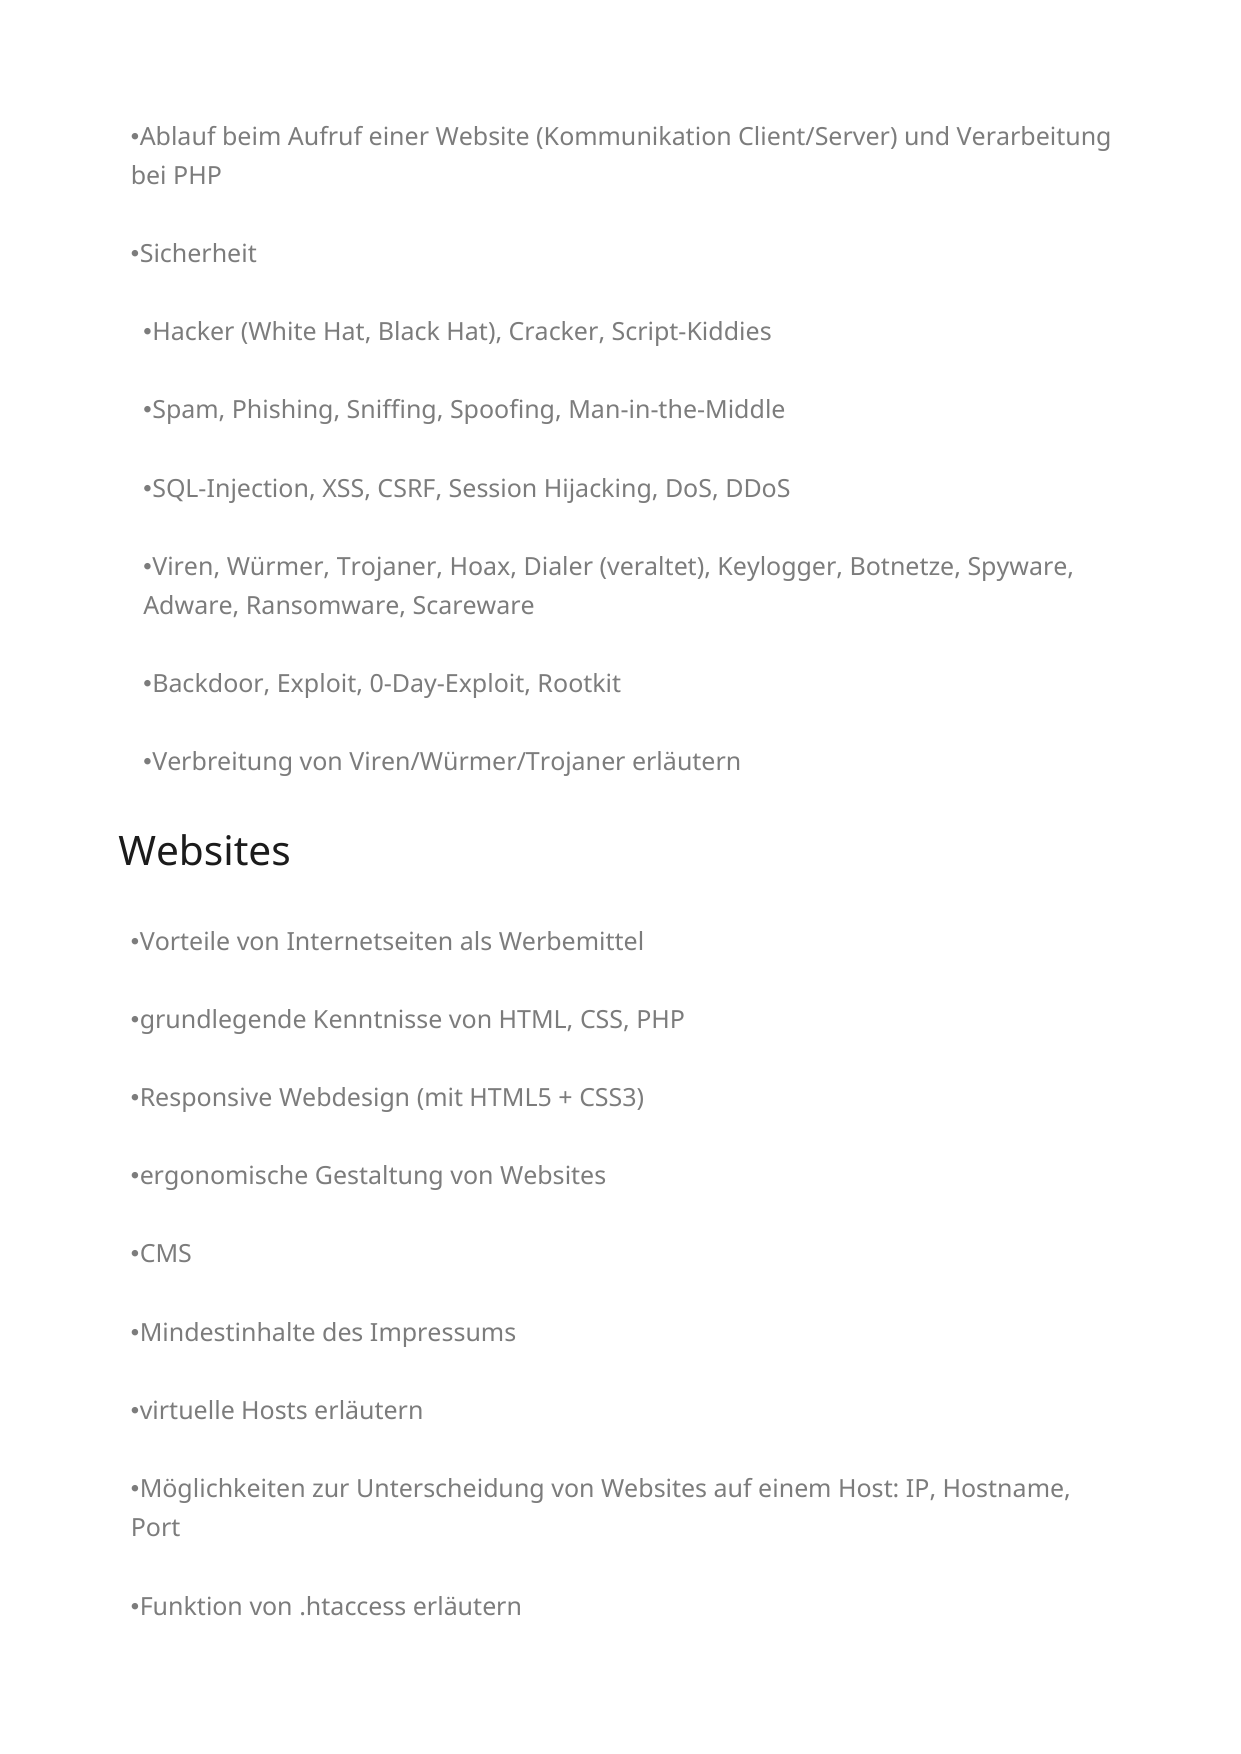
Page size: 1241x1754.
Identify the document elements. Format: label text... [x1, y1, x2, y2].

list Funktion von .htaccess erläutern [118, 1588, 1122, 1622]
list Ablauf beim Aufruf einer Website (Kommunikation Client/Server) und Verarbeitung bei PHP [118, 118, 1122, 191]
list Sicherheit [118, 236, 1122, 269]
list grundlegende Kenntnisse von HTML, CSS, PHP [118, 1001, 1122, 1035]
list Möglichkeiten zur Unterscheidung von Websites auf einem Host: IP, Hostname, Port [118, 1471, 1122, 1544]
list Viren, Würmer, Trojaner, Hoax, Dialer (veraltet), Keylogger, Botnetze, Spyware, Adware, Ransomware, Scareware [118, 548, 1122, 622]
list Vorteile von Internetseiten als Werbemittel [118, 923, 1122, 957]
list Hacker (White Hat, Black Hat), Cracker, Script-Kiddies [118, 314, 1122, 348]
list Responsive Webdesign (mit HTML5 + CSS3) [118, 1079, 1122, 1114]
list ergonomische Gestaltung von Websites [118, 1158, 1122, 1192]
list Spam, Phishing, Sniffing, Spoofing, Man-in-the-Middle [118, 392, 1122, 426]
subtitle Websites [118, 822, 1122, 878]
list Mindestinhalte des Impressums [118, 1314, 1122, 1348]
list CMS [118, 1236, 1122, 1270]
list virtuelle Hosts erläutern [118, 1392, 1122, 1427]
list SQL-Injection, XSS, CSRF, Session Hijacking, DoS, DDoS [118, 470, 1122, 504]
list Backdoor, Exploit, 0-Day-Exploit, Rootkit [118, 666, 1122, 700]
list Verbreitung von Viren/Würmer/Trojaner erläutern [118, 744, 1122, 778]
